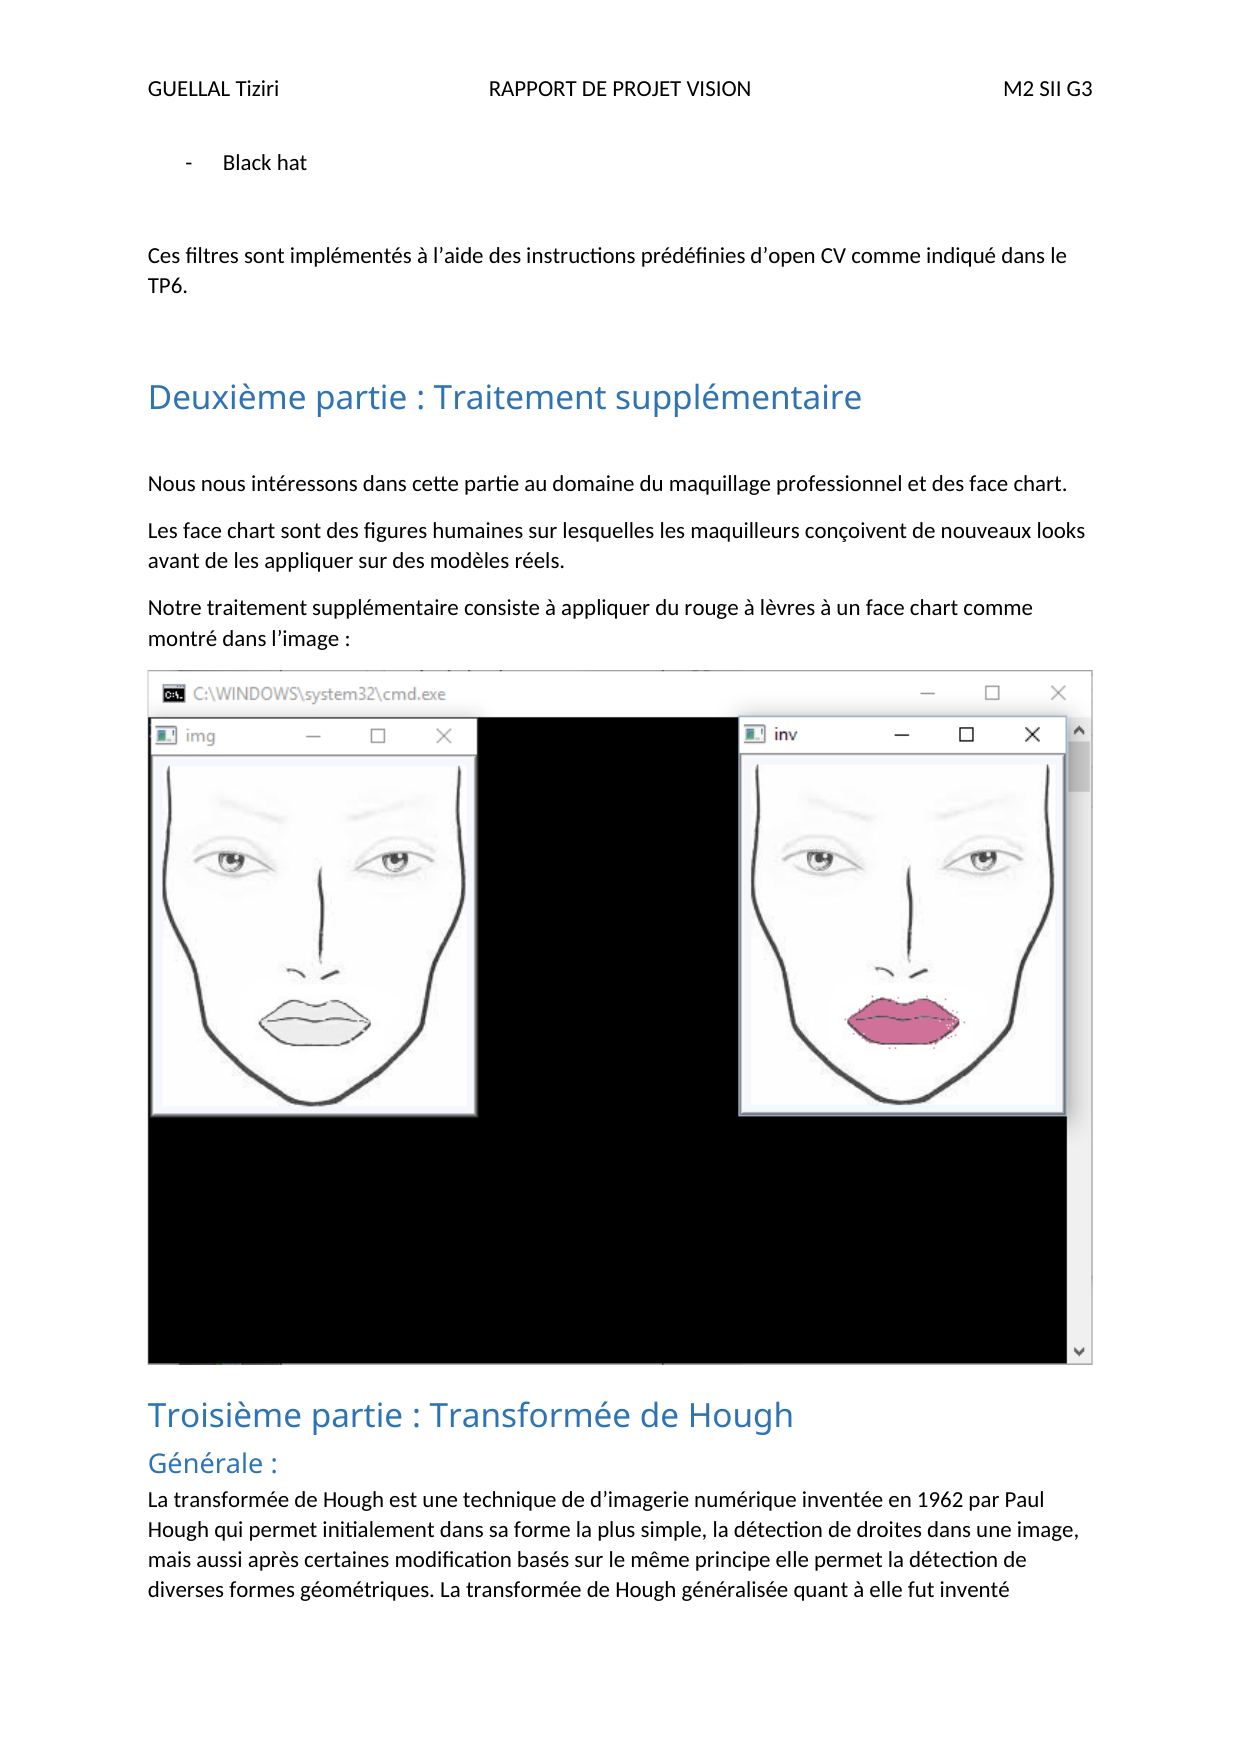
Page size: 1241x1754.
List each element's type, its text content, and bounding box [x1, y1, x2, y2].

list Black hat [185, 148, 1093, 176]
text Nous nous intéressons dans cette partie au domaine du maquillage professionnel et des face chart. [148, 469, 1093, 497]
subtitle Troisième partie : Transformée de Hough [148, 1392, 1093, 1437]
text Notre traitement supplémentaire consiste à appliquer du rouge à lèvres à un face chart comme montré dans l’image : [148, 593, 1093, 652]
text Les face chart sont des figures humaines sur lesquelles les maquilleurs conçoivent de nouveaux looks avant de les appliquer sur des modèles réels. [148, 516, 1093, 574]
subtitle Deuxième partie : Traitement supplémentaire [148, 374, 1093, 419]
subtitle Générale : [148, 1445, 1093, 1482]
text Ces filtres sont implémentés à l’aide des instructions prédéfinies d’open CV comme indiqué dans le TP6. [148, 241, 1093, 299]
text La transformée de Hough est une technique de d’imagerie numérique inventée en 1962 par Paul Hough qui permet initialement dans sa forme la plus simple, la détection de droites dans une image, mais aussi après certaines modification basés sur le même principe elle permet la détection de diverses formes géométriques. La transformée de Hough généralisée quant à elle fut inventé [148, 1485, 1093, 1603]
picture [147, 670, 1093, 1365]
